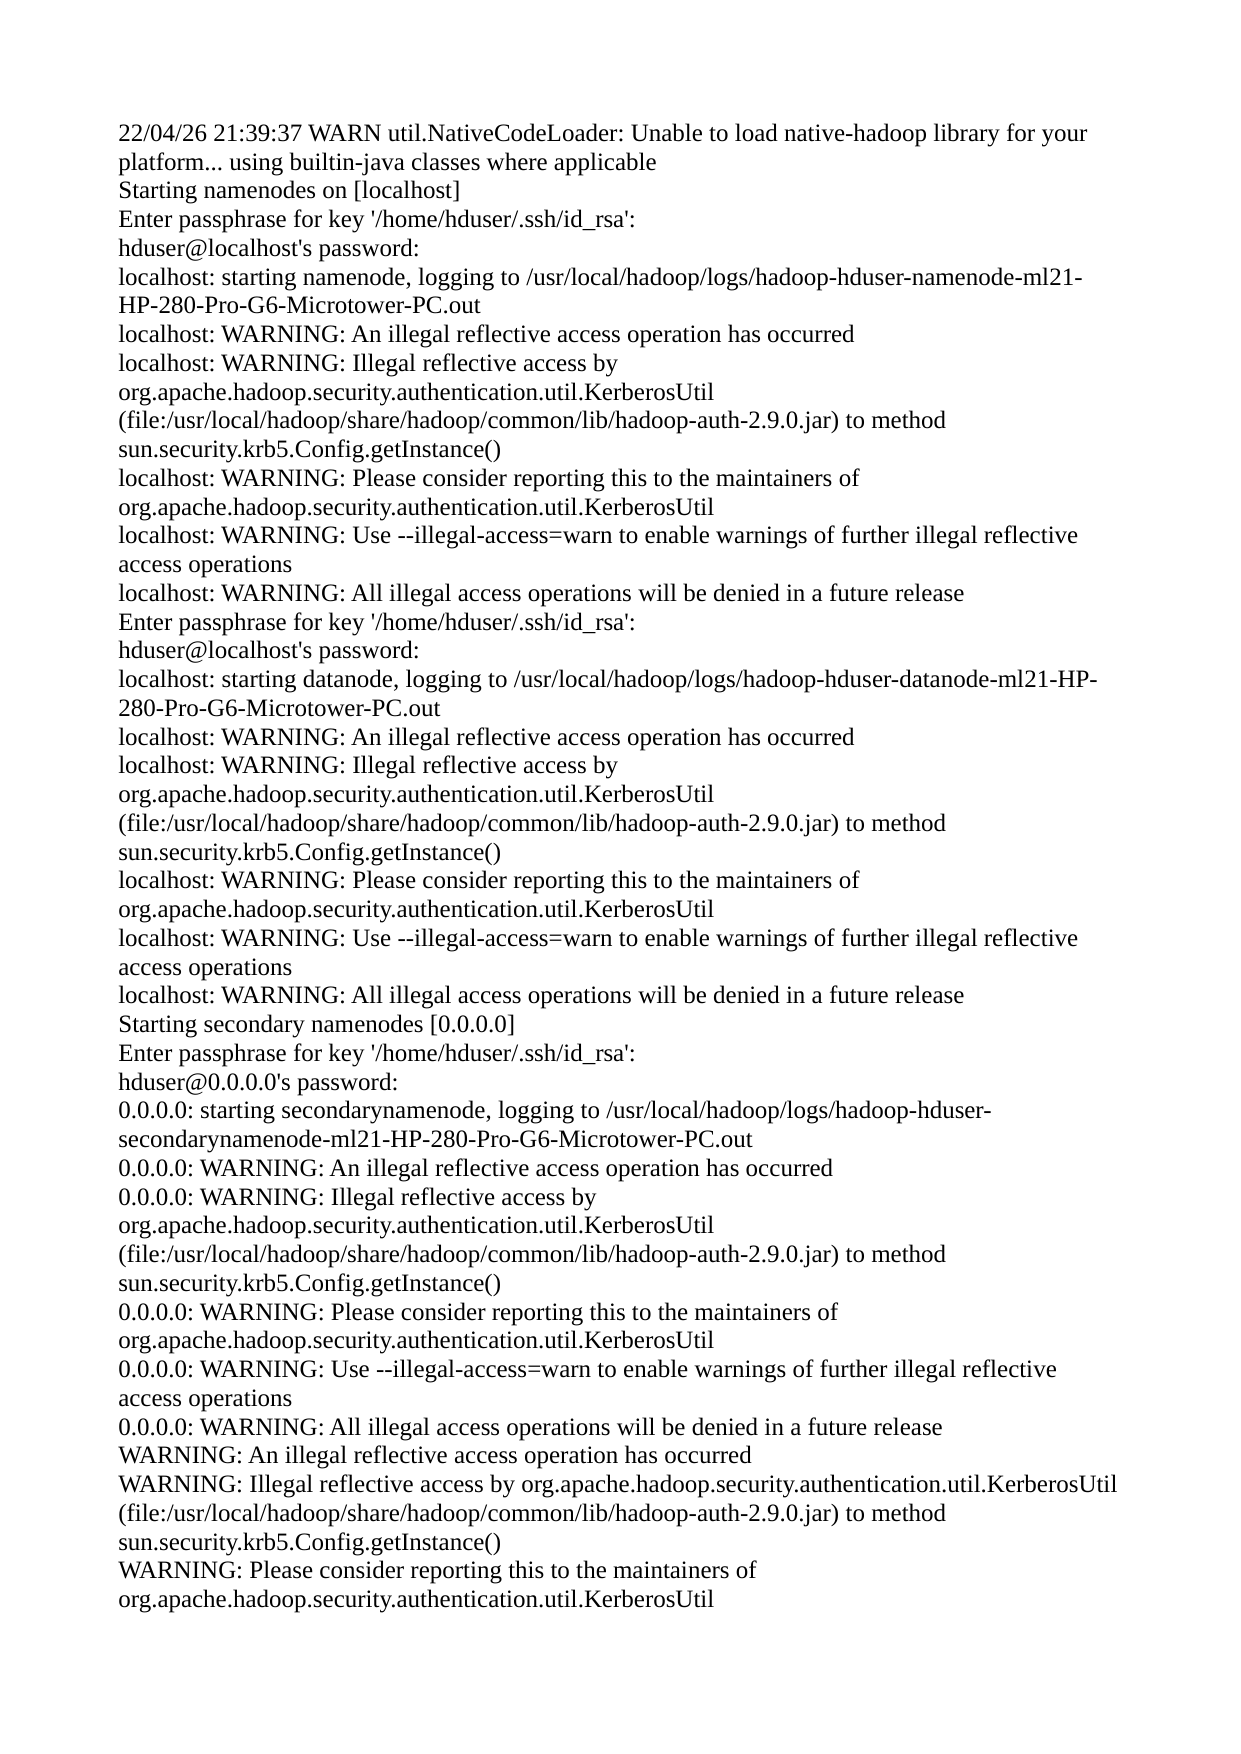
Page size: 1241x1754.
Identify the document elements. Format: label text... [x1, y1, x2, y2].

text localhost: WARNING: An illegal reflective access operation has occurred [118, 722, 1122, 751]
text Starting secondary namenodes [0.0.0.0] [118, 1009, 1122, 1038]
text 0.0.0.0: WARNING: Please consider reporting this to the maintainers of org.apache.hadoop.security.authentication.util.KerberosUtil [118, 1297, 1122, 1354]
text 0.0.0.0: WARNING: An illegal reflective access operation has occurred [118, 1153, 1122, 1182]
text localhost: starting datanode, logging to /usr/local/hadoop/logs/hadoop-hduser-datanode-ml21-HP-280-Pro-G6-Microtower-PC.out [118, 664, 1122, 722]
text localhost: WARNING: Please consider reporting this to the maintainers of org.apache.hadoop.security.authentication.util.KerberosUtil [118, 866, 1122, 923]
text WARNING: An illegal reflective access operation has occurred [118, 1441, 1122, 1469]
text localhost: WARNING: Please consider reporting this to the maintainers of org.apache.hadoop.security.authentication.util.KerberosUtil [118, 463, 1122, 521]
text hduser@localhost's password: [118, 233, 1122, 262]
text WARNING: Illegal reflective access by org.apache.hadoop.security.authentication.util.KerberosUtil (file:/usr/local/hadoop/share/hadoop/common/lib/hadoop-auth-2.9.0.jar) to method sun.security.krb5.Config.getInstance() [118, 1469, 1122, 1556]
text localhost: starting namenode, logging to /usr/local/hadoop/logs/hadoop-hduser-namenode-ml21-HP-280-Pro-G6-Microtower-PC.out [118, 262, 1122, 319]
text 0.0.0.0: starting secondarynamenode, logging to /usr/local/hadoop/logs/hadoop-hduser-secondarynamenode-ml21-HP-280-Pro-G6-Microtower-PC.out [118, 1096, 1122, 1153]
text Starting namenodes on [localhost] [118, 176, 1122, 204]
text Enter passphrase for key '/home/hduser/.ssh/id_rsa': [118, 607, 1122, 636]
text 0.0.0.0: WARNING: Use --illegal-access=warn to enable warnings of further illegal reflective access operations [118, 1354, 1122, 1412]
text 0.0.0.0: WARNING: Illegal reflective access by org.apache.hadoop.security.authentication.util.KerberosUtil (file:/usr/local/hadoop/share/hadoop/common/lib/hadoop-auth-2.9.0.jar) to method sun.security.krb5.Config.getInstance() [118, 1182, 1122, 1297]
text localhost: WARNING: Illegal reflective access by org.apache.hadoop.security.authentication.util.KerberosUtil (file:/usr/local/hadoop/share/hadoop/common/lib/hadoop-auth-2.9.0.jar) to method sun.security.krb5.Config.getInstance() [118, 348, 1122, 463]
text Enter passphrase for key '/home/hduser/.ssh/id_rsa': [118, 1038, 1122, 1067]
text localhost: WARNING: Illegal reflective access by org.apache.hadoop.security.authentication.util.KerberosUtil (file:/usr/local/hadoop/share/hadoop/common/lib/hadoop-auth-2.9.0.jar) to method sun.security.krb5.Config.getInstance() [118, 751, 1122, 866]
text localhost: WARNING: An illegal reflective access operation has occurred [118, 319, 1122, 348]
text localhost: WARNING: Use --illegal-access=warn to enable warnings of further illegal reflective access operations [118, 521, 1122, 578]
text 0.0.0.0: WARNING: All illegal access operations will be denied in a future release [118, 1412, 1122, 1441]
text localhost: WARNING: Use --illegal-access=warn to enable warnings of further illegal reflective access operations [118, 923, 1122, 981]
text hduser@0.0.0.0's password: [118, 1067, 1122, 1096]
text localhost: WARNING: All illegal access operations will be denied in a future release [118, 981, 1122, 1009]
text localhost: WARNING: All illegal access operations will be denied in a future release [118, 578, 1122, 607]
text 22/04/26 21:39:37 WARN util.NativeCodeLoader: Unable to load native-hadoop library for your platform... using builtin-java classes where applicable [118, 118, 1122, 176]
text WARNING: Please consider reporting this to the maintainers of org.apache.hadoop.security.authentication.util.KerberosUtil [118, 1556, 1122, 1613]
text hduser@localhost's password: [118, 636, 1122, 664]
text Enter passphrase for key '/home/hduser/.ssh/id_rsa': [118, 204, 1122, 233]
